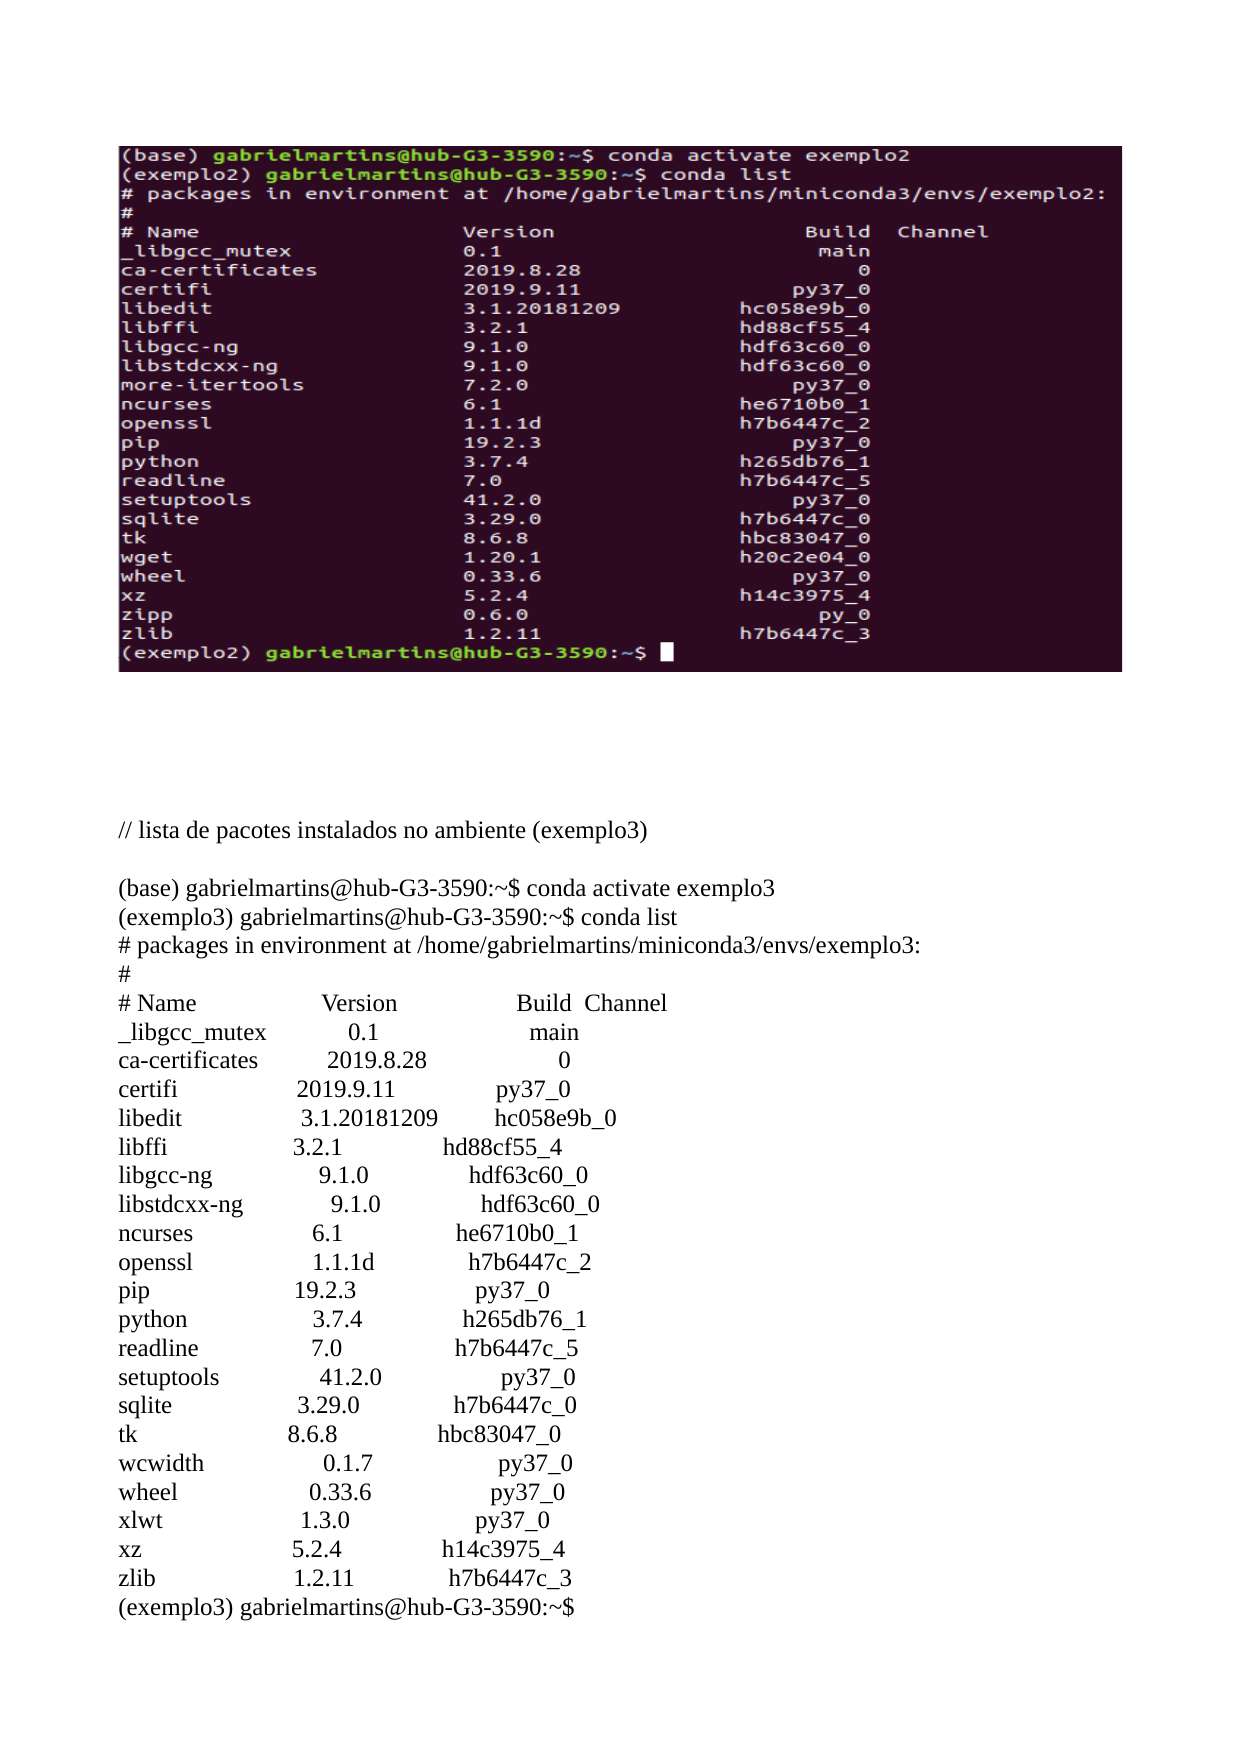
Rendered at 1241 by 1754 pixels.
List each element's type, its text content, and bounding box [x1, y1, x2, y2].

text libedit 3.1.20181209 hc058e9b_0 [118, 1103, 1122, 1132]
text libgcc-ng 9.1.0 hdf63c60_0 [118, 1160, 1122, 1189]
text (base) gabrielmartins@hub-G3-3590:~$ conda activate exemplo3 [118, 873, 1122, 902]
text readline 7.0 h7b6447c_5 [118, 1333, 1122, 1362]
text wheel 0.33.6 py37_0 [118, 1477, 1122, 1505]
text ncurses 6.1 he6710b0_1 [118, 1218, 1122, 1247]
text wcwidth 0.1.7 py37_0 [118, 1448, 1122, 1477]
text libffi 3.2.1 hd88cf55_4 [118, 1132, 1122, 1160]
text xz 5.2.4 h14c3975_4 [118, 1534, 1122, 1563]
text sqlite 3.29.0 h7b6447c_0 [118, 1390, 1122, 1419]
text _libgcc_mutex 0.1 main [118, 1017, 1122, 1045]
text pip 19.2.3 py37_0 [118, 1275, 1122, 1304]
text (exemplo3) gabrielmartins@hub-G3-3590:~$ [118, 1592, 1122, 1620]
text # packages in environment at /home/gabrielmartins/miniconda3/envs/exemplo3: [118, 930, 1122, 959]
text python 3.7.4 h265db76_1 [118, 1304, 1122, 1333]
text ca-certificates 2019.8.28 0 [118, 1045, 1122, 1074]
text # [118, 959, 1122, 988]
text certifi 2019.9.11 py37_0 [118, 1074, 1122, 1103]
text # Name Version Build Channel [118, 988, 1122, 1017]
text tk 8.6.8 hbc83047_0 [118, 1419, 1122, 1448]
text setuptools 41.2.0 py37_0 [118, 1362, 1122, 1390]
text libstdcxx-ng 9.1.0 hdf63c60_0 [118, 1189, 1122, 1218]
text xlwt 1.3.0 py37_0 [118, 1505, 1122, 1534]
text (exemplo3) gabrielmartins@hub-G3-3590:~$ conda list [118, 902, 1122, 930]
text openssl 1.1.1d h7b6447c_2 [118, 1247, 1122, 1275]
picture [118, 146, 1123, 672]
text // lista de pacotes instalados no ambiente (exemplo3) [118, 815, 1122, 844]
text zlib 1.2.11 h7b6447c_3 [118, 1563, 1122, 1592]
